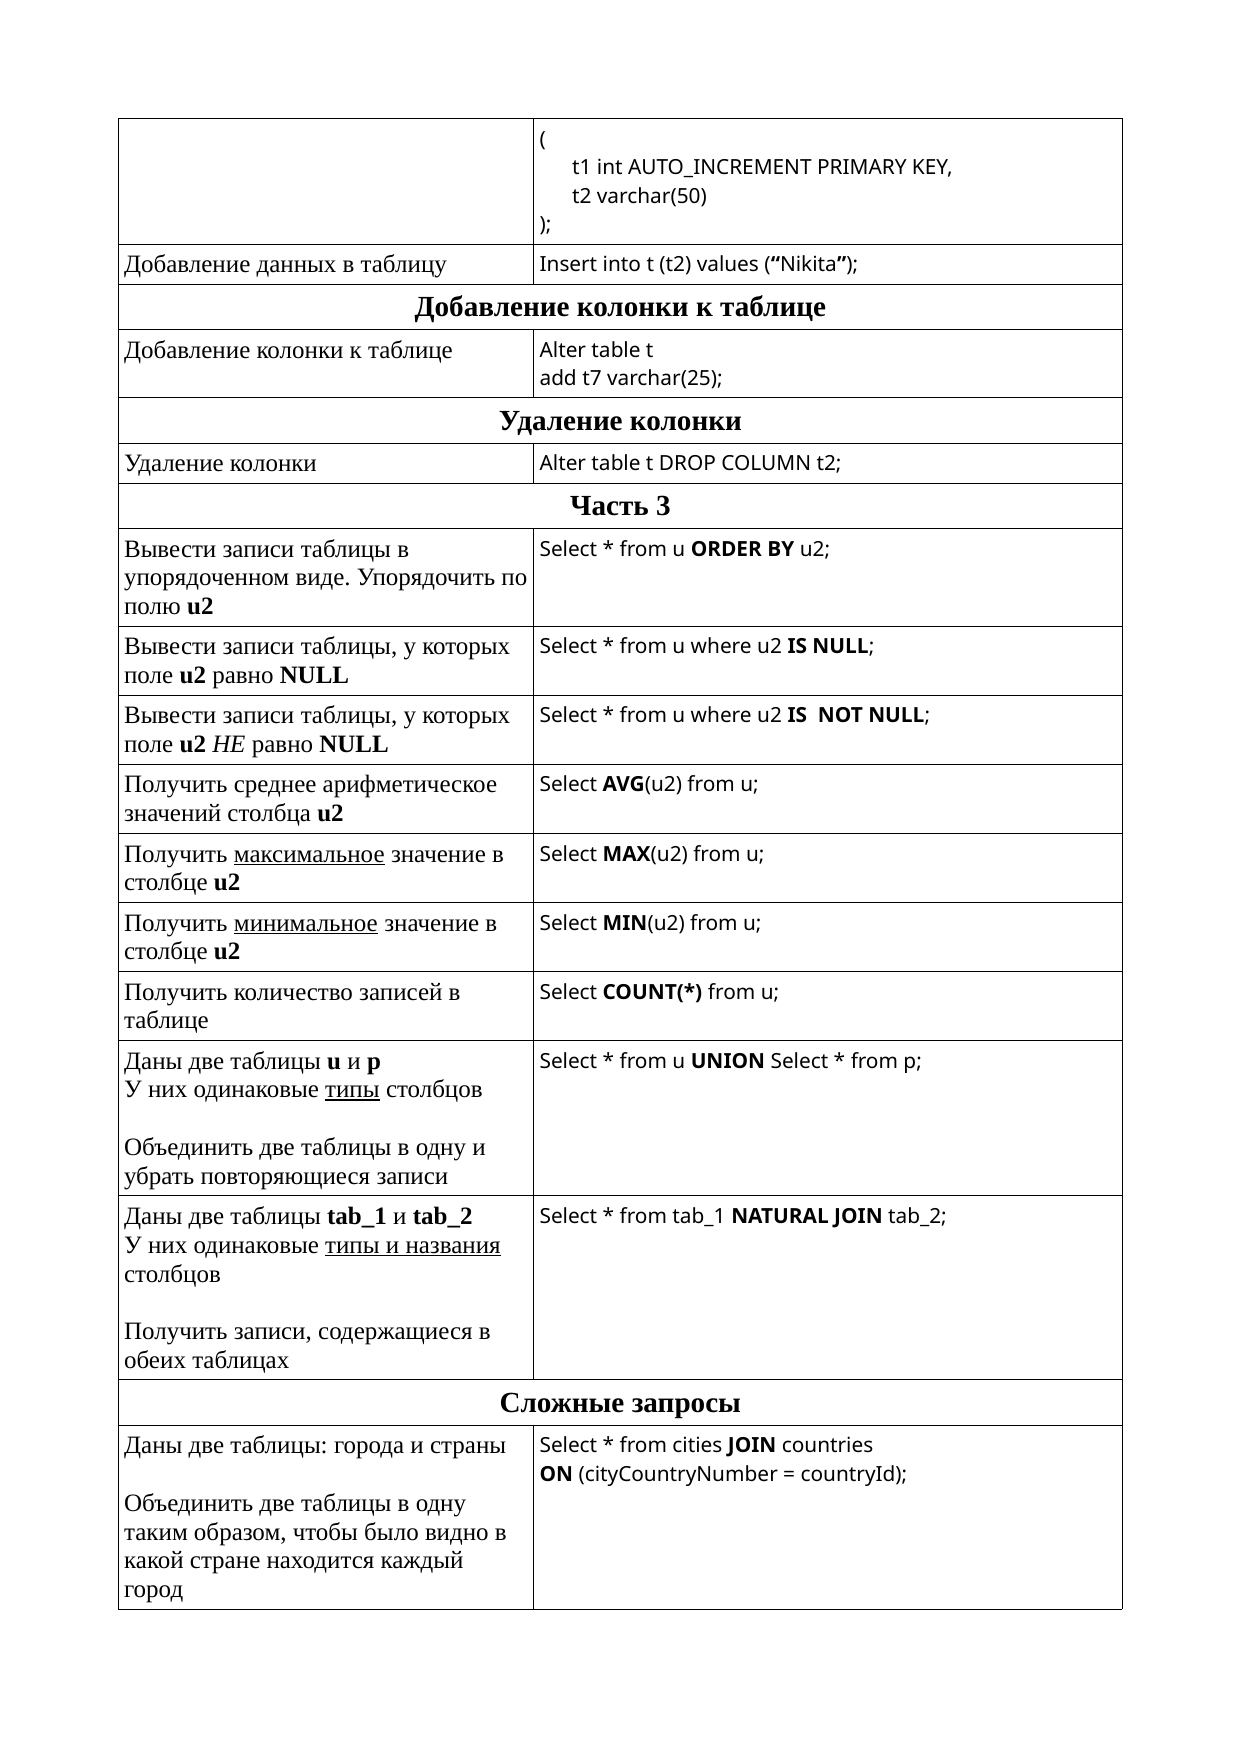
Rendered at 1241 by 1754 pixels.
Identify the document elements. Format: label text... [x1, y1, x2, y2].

table_cell Select * from tab_1 NATURAL JOIN tab_2; [534, 1196, 1122, 1379]
table_cell Select MAX(u2) from u; [534, 834, 1122, 902]
table_cell Удаление колонки [119, 398, 1122, 442]
table_cell Вывести записи таблицы в упорядоченном виде. Упорядочить по полю u2 [119, 529, 533, 626]
table_cell Сложные запросы [119, 1380, 1122, 1424]
table_cell Получить минимальное значение в столбце u2 [119, 903, 533, 971]
table_cell Получить количество записей в таблице [119, 972, 533, 1040]
table_cell Вывести записи таблицы, у которых поле u2 равно NULL [119, 627, 533, 695]
table_cell Select MIN(u2) from u; [534, 903, 1122, 971]
table_cell Select * from u ORDER BY u2; [534, 529, 1122, 626]
table_cell Часть 3 [119, 484, 1122, 528]
table_cell Select * from u UNION Select * from p; [534, 1041, 1122, 1195]
table_cell Select * from cities JOIN countries ON (cityCountryNumber = countryId); [534, 1426, 1122, 1608]
table_cell Добавление колонки к таблице [119, 285, 1122, 329]
table_cell Удаление колонки [119, 444, 533, 483]
table_cell Select AVG(u2) from u; [534, 765, 1122, 833]
table_cell Добавление данных в таблицу [119, 245, 533, 284]
table_cell Alter table t DROP COLUMN t2; [534, 444, 1122, 483]
table_cell Insert into t (t2) values (“Nikita”); [534, 245, 1122, 284]
table_cell Даны две таблицы: города и страны Объединить две таблицы в одну таким образом, чтобы было видно в какой стране находится каждый город [119, 1426, 533, 1608]
table_cell Select * from u where u2 IS NOT NULL; [534, 696, 1122, 764]
table_cell Добавление колонки к таблице [119, 330, 533, 397]
table_cell [119, 119, 533, 243]
table_cell Даны две таблицы u и p У них одинаковые типы столбцов Объединить две таблицы в одну и убрать повторяющиеся записи [119, 1041, 533, 1195]
table_cell Получить среднее арифметическое значений столбца u2 [119, 765, 533, 833]
table_cell Вывести записи таблицы, у которых поле u2 НЕ равно NULL [119, 696, 533, 764]
table_cell Даны две таблицы tab_1 и tab_2 У них одинаковые типы и названия столбцов Получить записи, содержащиеся в обеих таблицах [119, 1196, 533, 1379]
table_cell ( t1 int AUTO_INCREMENT PRIMARY KEY, t2 varchar(50) ); [534, 119, 1122, 243]
table_cell Select * from u where u2 IS NULL; [534, 627, 1122, 695]
table_cell Alter table t add t7 varchar(25); [534, 330, 1122, 397]
table_cell Select COUNT(*) from u; [534, 972, 1122, 1040]
table_cell Получить максимальное значение в столбце u2 [119, 834, 533, 902]
